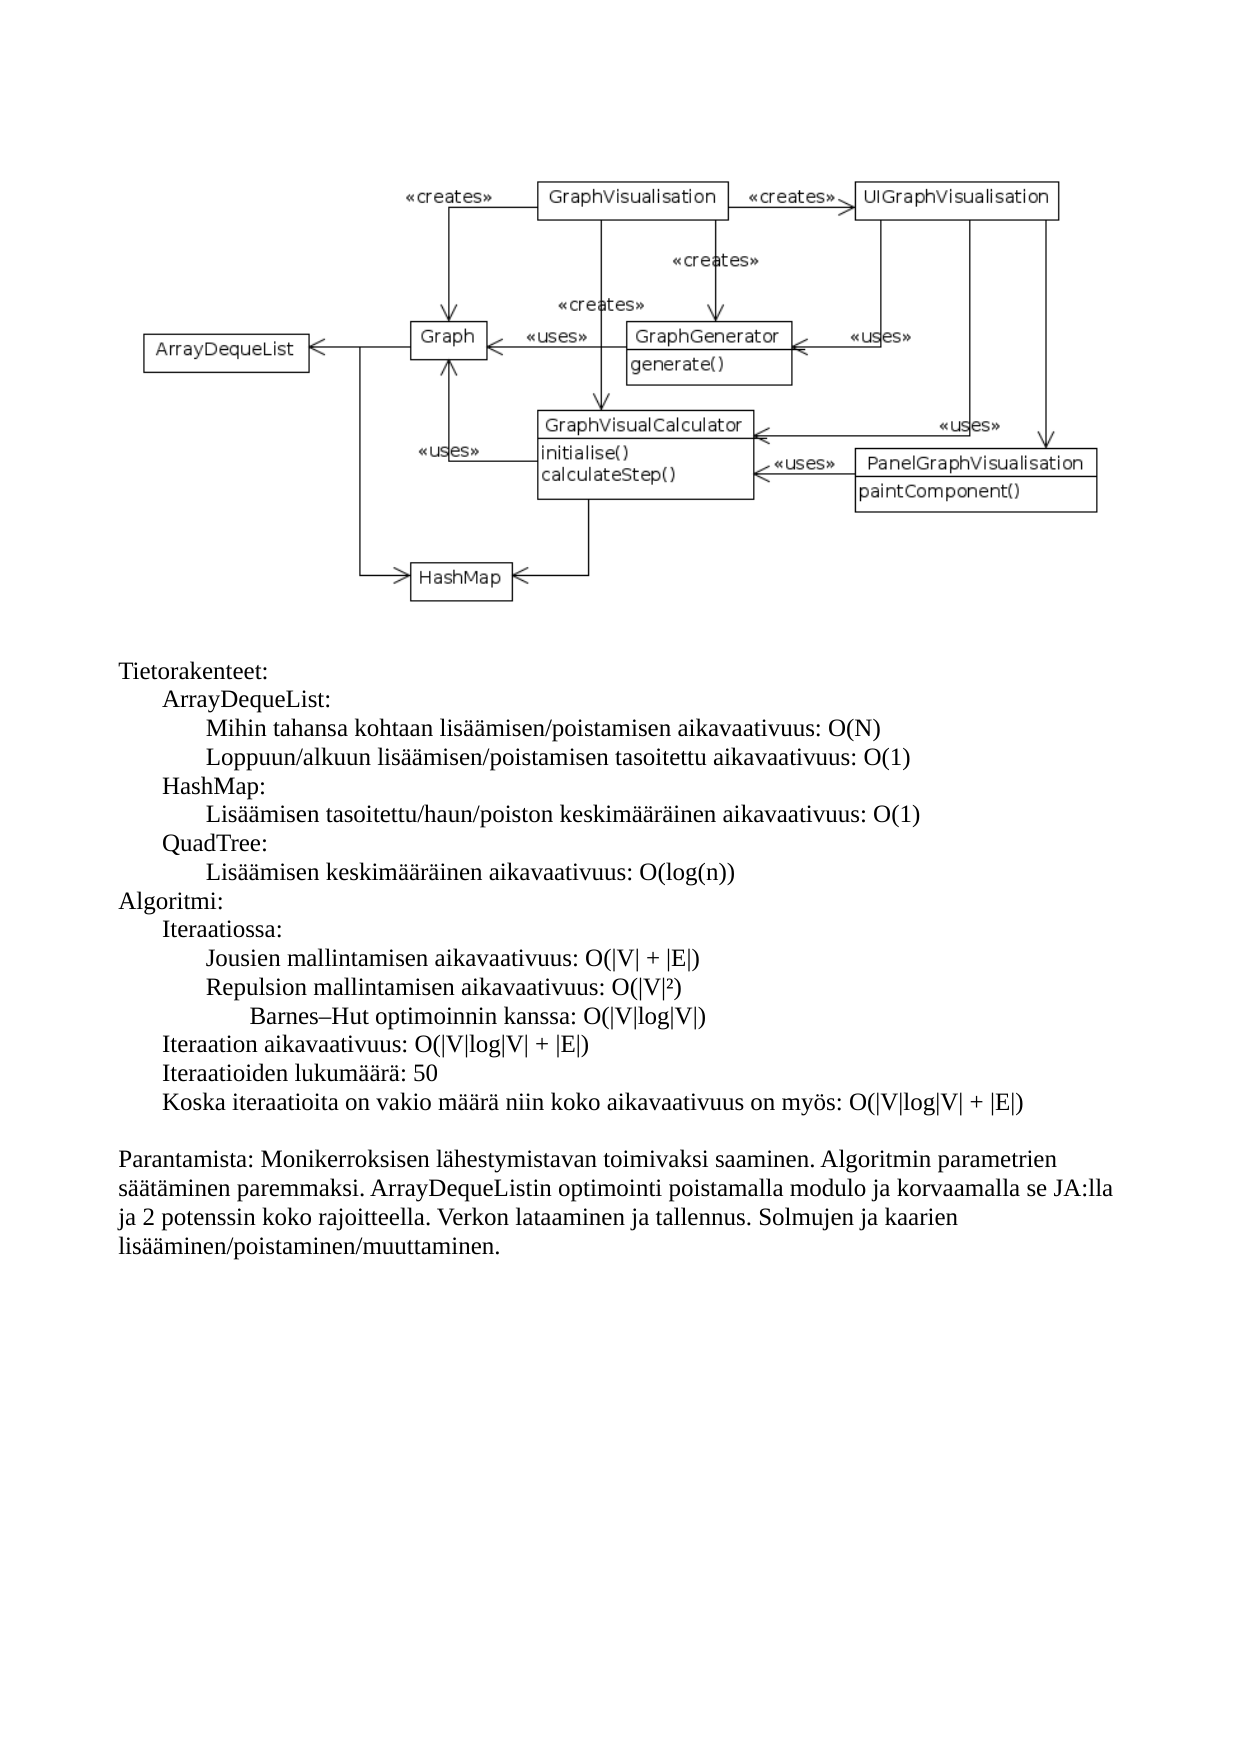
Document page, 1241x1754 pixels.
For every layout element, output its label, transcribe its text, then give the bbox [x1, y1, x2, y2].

text Iteraatiossa: [118, 914, 1122, 943]
text HashMap: [118, 771, 1122, 799]
text Parantamista: Monikerroksisen lähestymistavan toimivaksi saaminen. Algoritmin parametrien säätäminen paremmaksi. ArrayDequeListin optimointi poistamalla modulo ja korvaamalla se JA:lla ja 2 potenssin koko rajoitteella. Verkon lataaminen ja tallennus. Solmujen ja kaarien lisääminen/poistaminen/muuttaminen. [118, 1144, 1122, 1259]
text Iteraation aikavaativuus: O(|V|log|V| + |E|) [118, 1029, 1122, 1058]
text Lisäämisen keskimääräinen aikavaativuus: O(log(n)) [118, 857, 1122, 886]
text Tietorakenteet: [118, 656, 1122, 684]
text Iteraatioiden lukumäärä: 50 [118, 1058, 1122, 1087]
text Repulsion mallintamisen aikavaativuus: O(|V|²) [118, 972, 1122, 1001]
text Barnes–Hut optimoinnin kanssa: O(|V|log|V|) [118, 1001, 1122, 1029]
text Mihin tahansa kohtaan lisäämisen/poistamisen aikavaativuus: O(N) [118, 713, 1122, 742]
text Lisäämisen tasoitettu/haun/poiston keskimääräinen aikavaativuus: O(1) [118, 799, 1122, 828]
text Algoritmi: [118, 886, 1122, 914]
text ArrayDequeList: [118, 684, 1122, 713]
text Koska iteraatioita on vakio määrä niin koko aikavaativuus on myös: O(|V|log|V| + |E|) [118, 1087, 1122, 1116]
text Jousien mallintamisen aikavaativuus: O(|V| + |E|) [118, 943, 1122, 972]
picture [118, 118, 1123, 627]
text QuadTree: [118, 828, 1122, 857]
text Loppuun/alkuun lisäämisen/poistamisen tasoitettu aikavaativuus: O(1) [118, 742, 1122, 771]
